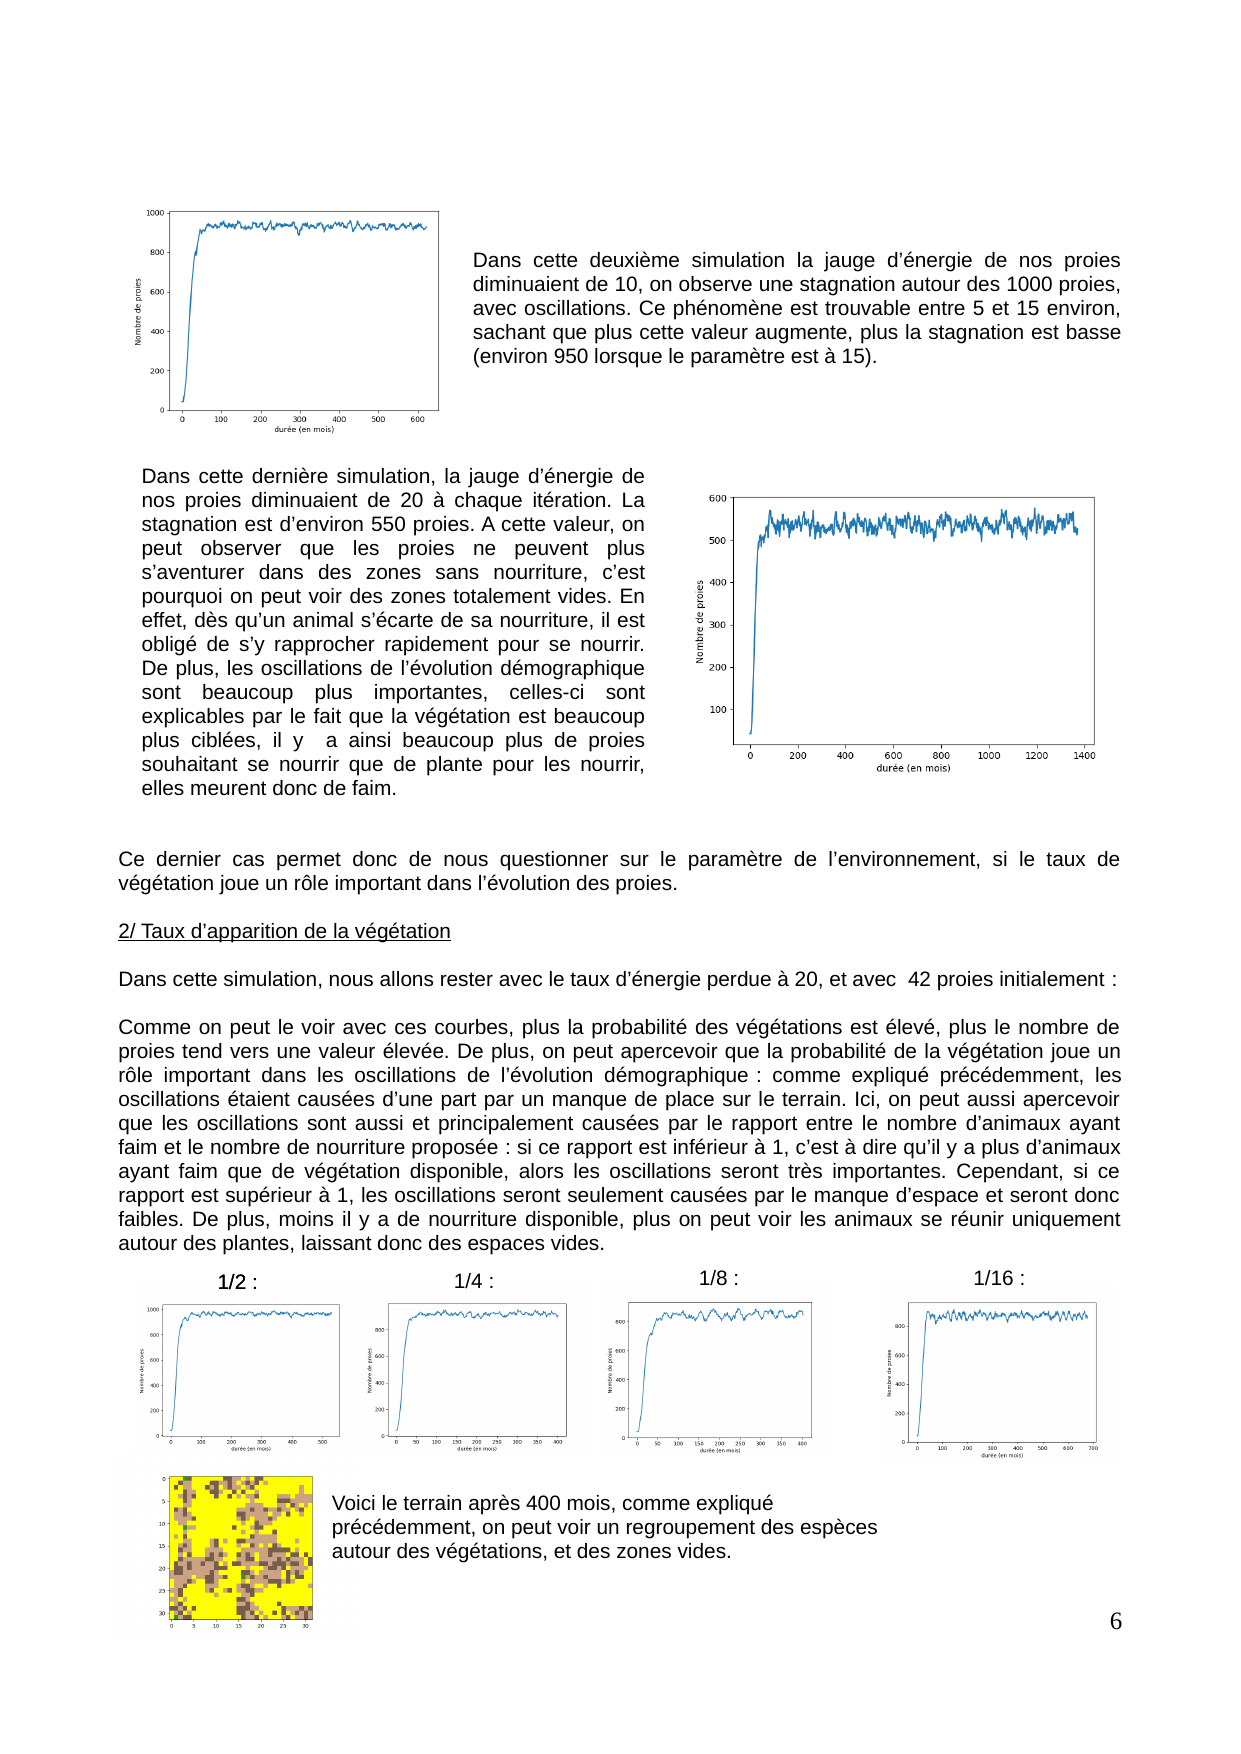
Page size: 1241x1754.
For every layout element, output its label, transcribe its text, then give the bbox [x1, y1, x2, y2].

text Dans cette simulation, nous allons rester avec le taux d’énergie perdue à 20, et avec 42 proies initialement : [118, 967, 1122, 991]
picture [676, 458, 1140, 780]
picture [600, 1281, 835, 1457]
text Dans cette deuxième simulation la jauge d’énergie de nos proies diminuaient de 10, on observe une stagnation autour des 1000 proies, avec oscillations. Ce phénomène est trouvable entre 5 et 15 environ, sachant que plus cette valeur augmente, plus la stagnation est basse (environ 950 lorsque le paramètre est à 15). [473, 248, 1122, 368]
text 2/ Taux d’apparition de la végétation [118, 919, 1122, 943]
picture [113, 1283, 589, 1640]
picture [127, 180, 473, 439]
text Comme on peut le voir avec ces courbes, plus la probabilité des végétations est élevé, plus le nombre de proies tend vers une valeur élevée. De plus, on peut apercevoir que la probabilité de la végétation joue un rôle important dans les oscillations de l’évolution démographique : comme expliqué précédemment, les oscillations étaient causées d’une part par un manque de place sur le terrain. Ici, on peut aussi apercevoir que les oscillations sont aussi et principalement causées par le rapport entre le nombre d’animaux ayant faim et le nombre de nourriture proposée : si ce rapport est inférieur à 1, c’est à dire qu’il y a plus d’animaux ayant faim que de végétation disponible, alors les oscillations seront très importantes. Cependant, si ce rapport est supérieur à 1, les oscillations seront seulement causées par le manque d’espace et seront donc faibles. De plus, moins il y a de nourriture disponible, plus on peut voir les animaux se réunir uniquement autour des plantes, laissant donc des espaces vides. [118, 1015, 1122, 1254]
picture [878, 1281, 1120, 1462]
text Ce dernier cas permet donc de nous questionner sur le paramètre de l’environnement, si le taux de végétation joue un rôle important dans l’évolution des proies. [118, 847, 1122, 895]
